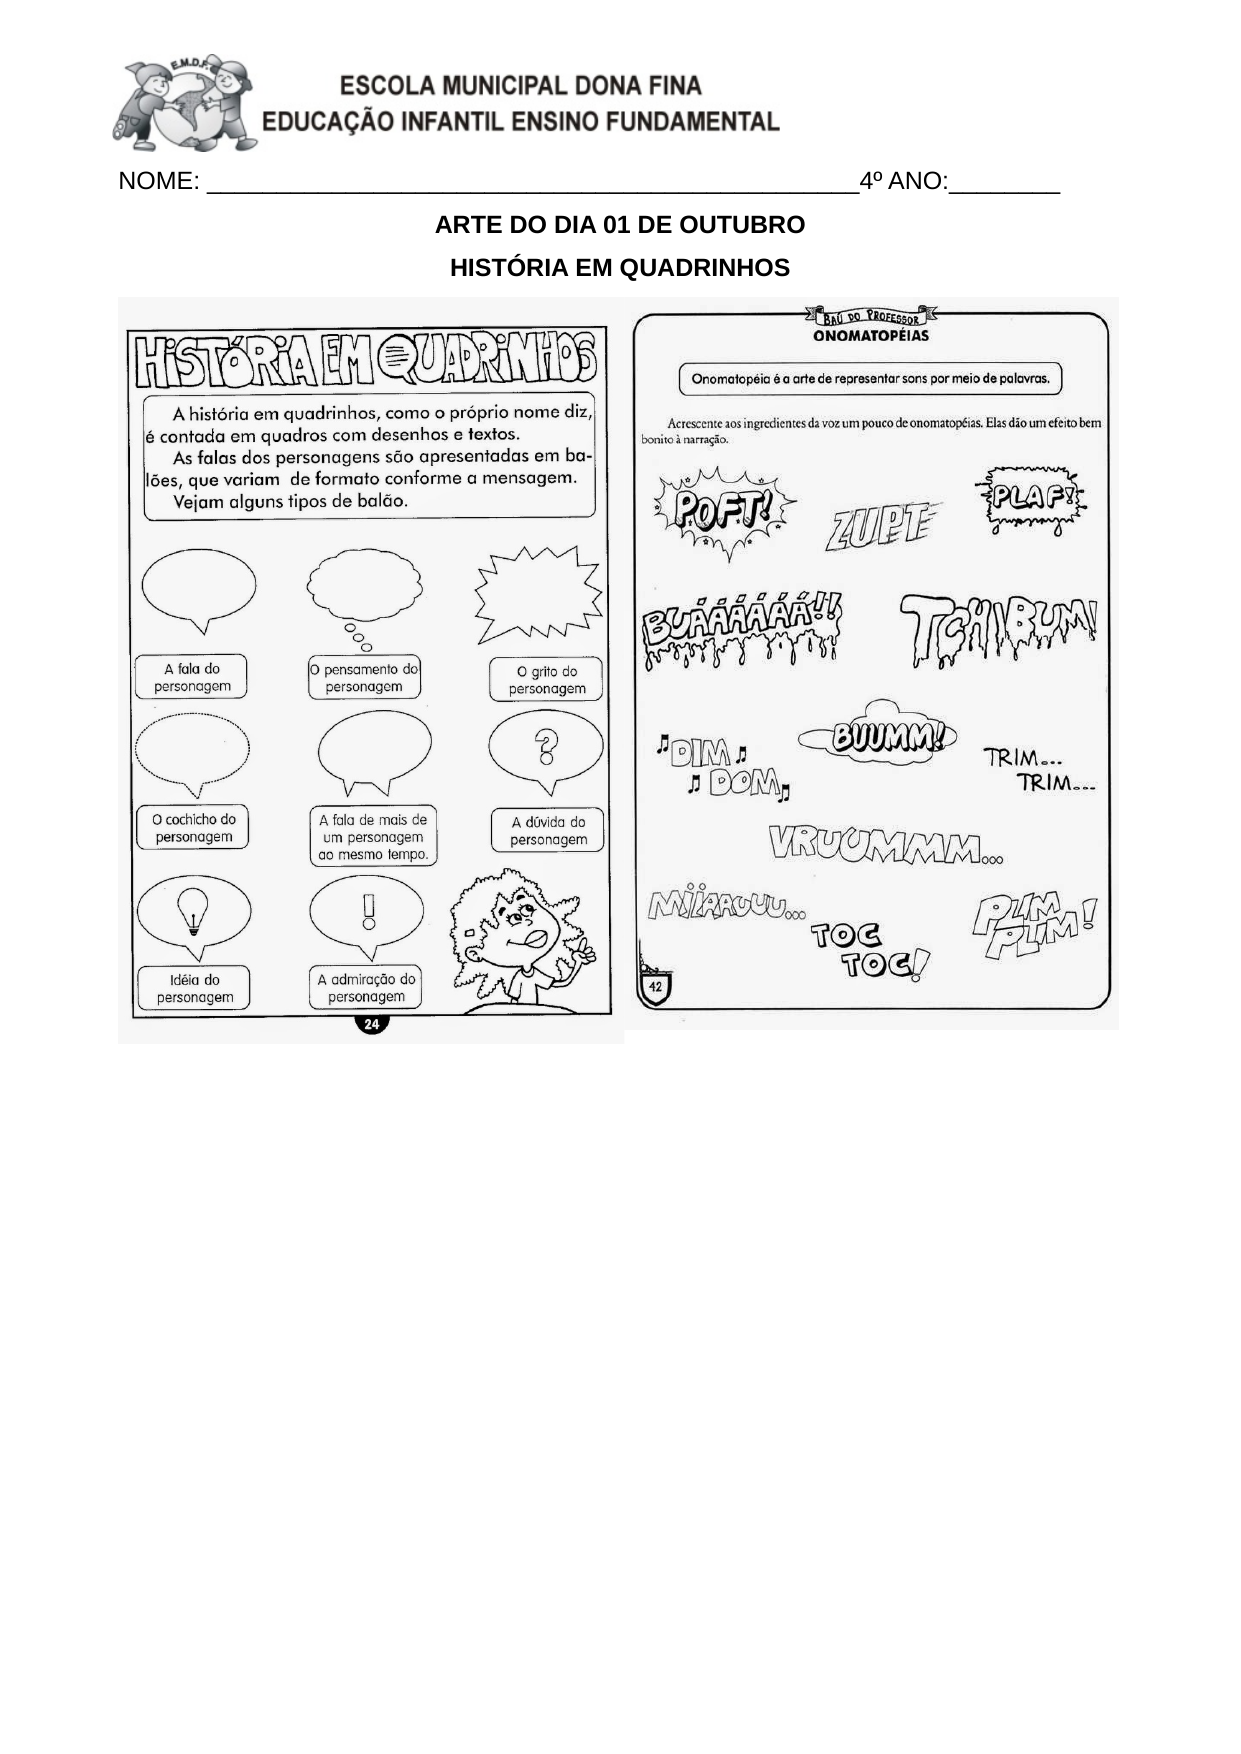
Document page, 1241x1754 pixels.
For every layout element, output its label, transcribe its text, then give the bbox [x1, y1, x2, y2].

text HISTÓRIA EM QUADRINHOS [118, 253, 1122, 282]
text ARTE DO DIA 01 DE OUTUBRO [118, 210, 1122, 238]
text NOME: _______________________________________________4º ANO:________ [118, 118, 1122, 195]
